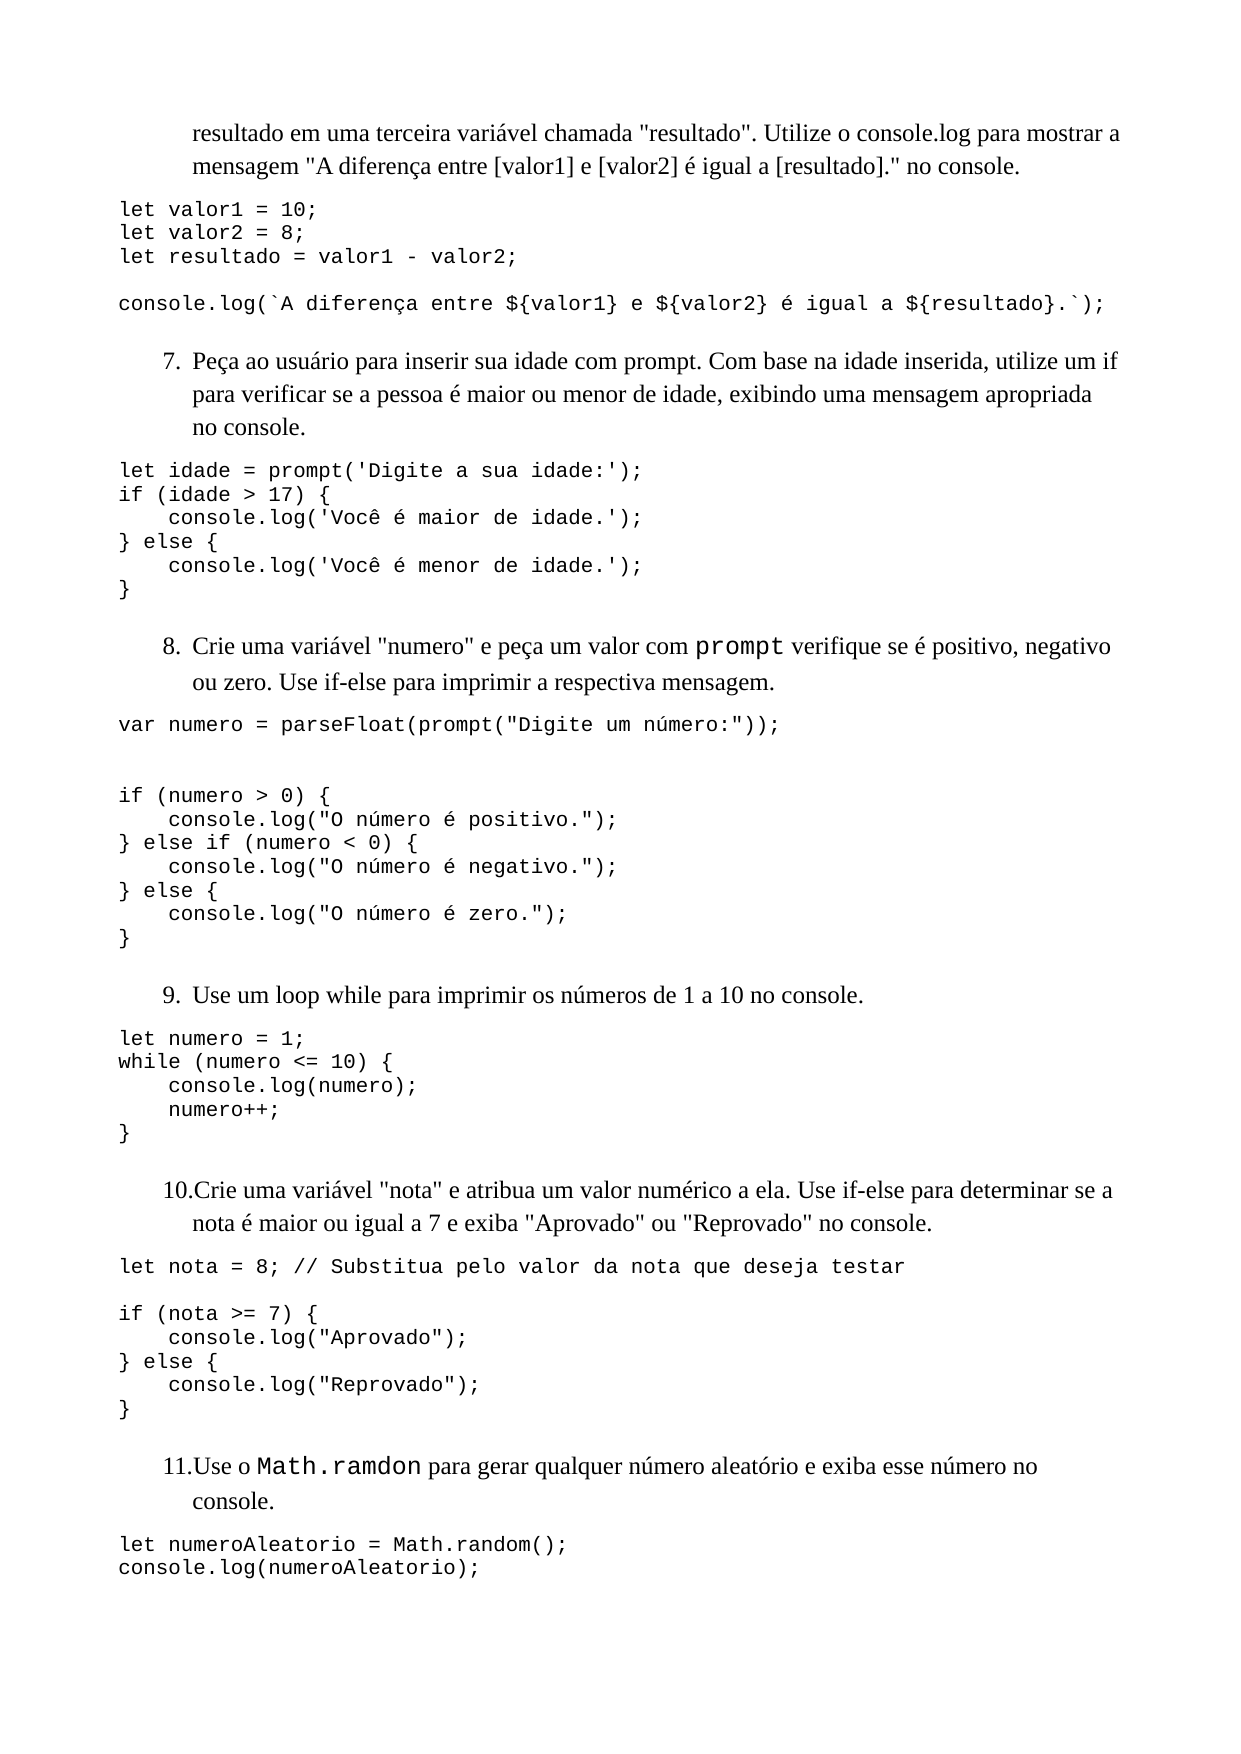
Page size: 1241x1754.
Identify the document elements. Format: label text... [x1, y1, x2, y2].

text let numeroAleatorio = Math.random(); [118, 1534, 1122, 1557]
text let idade = prompt('Digite a sua idade:'); [118, 460, 1122, 484]
text } else { [118, 880, 1122, 903]
list Peça ao usuário para inserir sua idade com prompt. Com base na idade inserida, utilize um if para verificar se a pessoa é maior ou menor de idade, exibindo uma mensagem apropriada no console. [162, 346, 1122, 441]
text console.log('Você é menor de idade.'); [118, 555, 1122, 578]
text } [118, 927, 1122, 951]
text numero++; [118, 1099, 1122, 1122]
list Crie uma variável "nota" e atribua um valor numérico a ela. Use if-else para determinar se a nota é maior ou igual a 7 e exiba "Aprovado" ou "Reprovado" no console. [162, 1175, 1122, 1237]
text console.log('Você é maior de idade.'); [118, 507, 1122, 531]
text let numero = 1; [118, 1028, 1122, 1051]
text } [118, 578, 1122, 602]
text console.log("Aprovado"); [118, 1327, 1122, 1351]
text let valor2 = 8; [118, 222, 1122, 246]
text let valor1 = 10; [118, 199, 1122, 222]
list Crie uma variável "numero" e peça um valor com prompt verifique se é positivo, negativo ou zero. Use if-else para imprimir a respectiva mensagem. [162, 631, 1122, 695]
text console.log("O número é negativo."); [118, 856, 1122, 880]
text while (numero <= 10) { [118, 1051, 1122, 1075]
text let nota = 8; // Substitua pelo valor da nota que deseja testar [118, 1256, 1122, 1280]
text if (numero > 0) { [118, 785, 1122, 809]
list Use um loop while para imprimir os números de 1 a 10 no console. [162, 980, 1122, 1009]
text var numero = parseFloat(prompt("Digite um número:")); [118, 714, 1122, 738]
text console.log("Reprovado"); [118, 1374, 1122, 1398]
text console.log("O número é zero."); [118, 903, 1122, 927]
text if (idade > 17) { [118, 484, 1122, 507]
text } [118, 1122, 1122, 1146]
text let resultado = valor1 - valor2; [118, 246, 1122, 270]
list Use o Math.ramdon para gerar qualquer número aleatório e exiba esse número no console. [162, 1451, 1122, 1515]
text console.log(`A diferença entre ${valor1} e ${valor2} é igual a ${resultado}.`); [118, 293, 1122, 317]
text } [118, 1398, 1122, 1422]
text console.log(numero); [118, 1075, 1122, 1099]
list resultado em uma terceira variável chamada "resultado". Utilize o console.log para mostrar a mensagem "A diferença entre [valor1] e [valor2] é igual a [resultado]." no console. [162, 118, 1122, 180]
text } else { [118, 1351, 1122, 1374]
text } else { [118, 531, 1122, 555]
text console.log(numeroAleatorio); [118, 1557, 1122, 1581]
text } else if (numero < 0) { [118, 832, 1122, 856]
text if (nota >= 7) { [118, 1303, 1122, 1327]
text console.log("O número é positivo."); [118, 809, 1122, 832]
